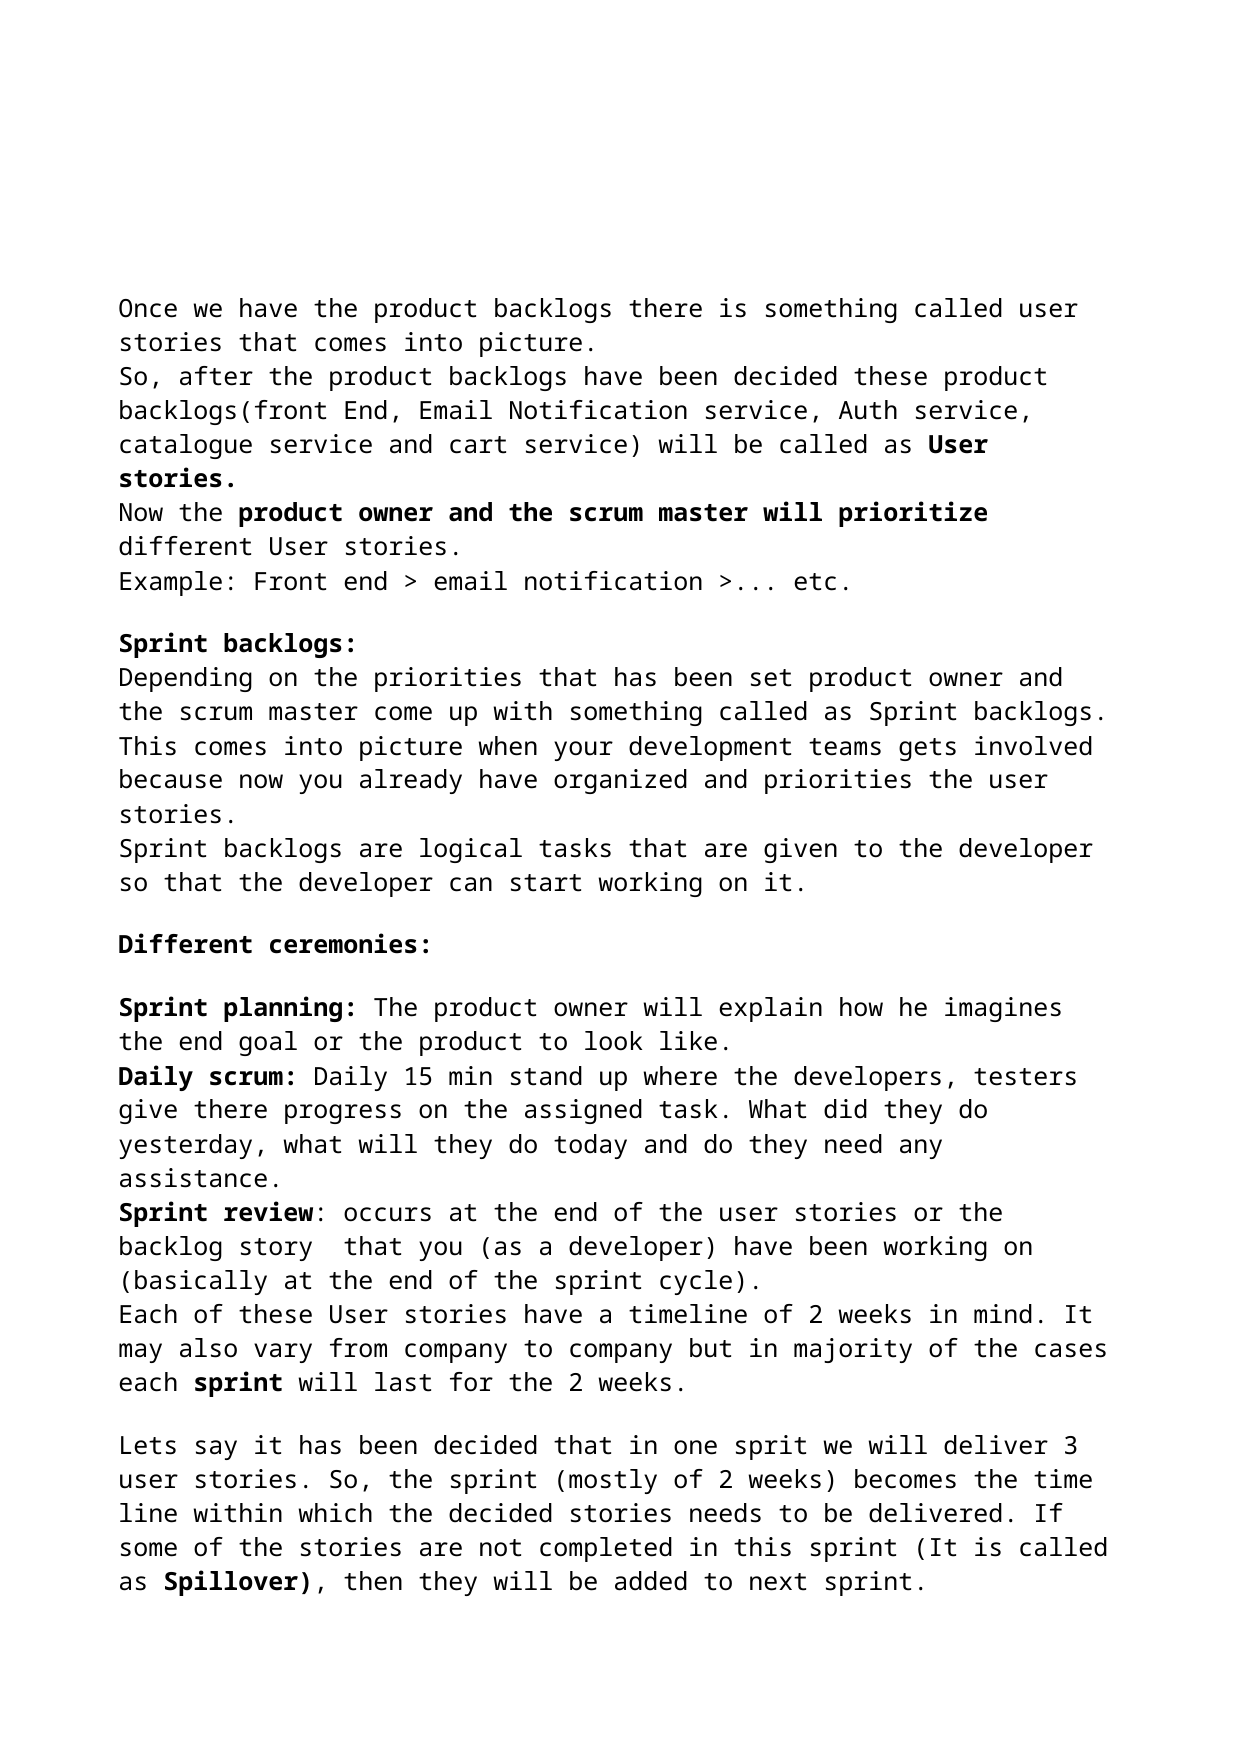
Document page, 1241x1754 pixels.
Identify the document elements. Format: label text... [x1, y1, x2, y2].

text Example: Front end > email notification >... etc. [118, 563, 1122, 597]
text This comes into picture when your development teams gets involved because now you already have organized and priorities the user stories. [118, 728, 1122, 830]
text Sprint review: occurs at the end of the user stories or the backlog story that you (as a developer) have been working on (basically at the end of the sprint cycle). [118, 1194, 1122, 1297]
text Sprint backlogs: [118, 626, 1122, 660]
text Depending on the priorities that has been set product owner and the scrum master come up with something called as Sprint backlogs. [118, 660, 1122, 728]
text Sprint backlogs are logical tasks that are given to the developer so that the developer can start working on it. [118, 830, 1122, 898]
text Each of these User stories have a timeline of 2 weeks in mind. It may also vary from company to company but in majority of the cases each sprint will last for the 2 weeks. [118, 1297, 1122, 1399]
text Now the product owner and the scrum master will prioritize different User stories. [118, 495, 1122, 563]
text Once we have the product backlogs there is something called user stories that comes into picture. [118, 291, 1122, 359]
text Lets say it has been decided that in one sprit we will deliver 3 user stories. So, the sprint (mostly of 2 weeks) becomes the time line within which the decided stories needs to be delivered. If some of the stories are not completed in this sprint (It is called as Spillover), then they will be added to next sprint. [118, 1427, 1122, 1598]
text So, after the product backlogs have been decided these product backlogs(front End, Email Notification service, Auth service, catalogue service and cart service) will be called as User stories. [118, 359, 1122, 495]
text Daily scrum: Daily 15 min stand up where the developers, testers give there progress on the assigned task. What did they do yesterday, what will they do today and do they need any assistance. [118, 1058, 1122, 1194]
text Different ceremonies: [118, 927, 1122, 961]
text Sprint planning: The product owner will explain how he imagines the end goal or the product to look like. [118, 990, 1122, 1058]
